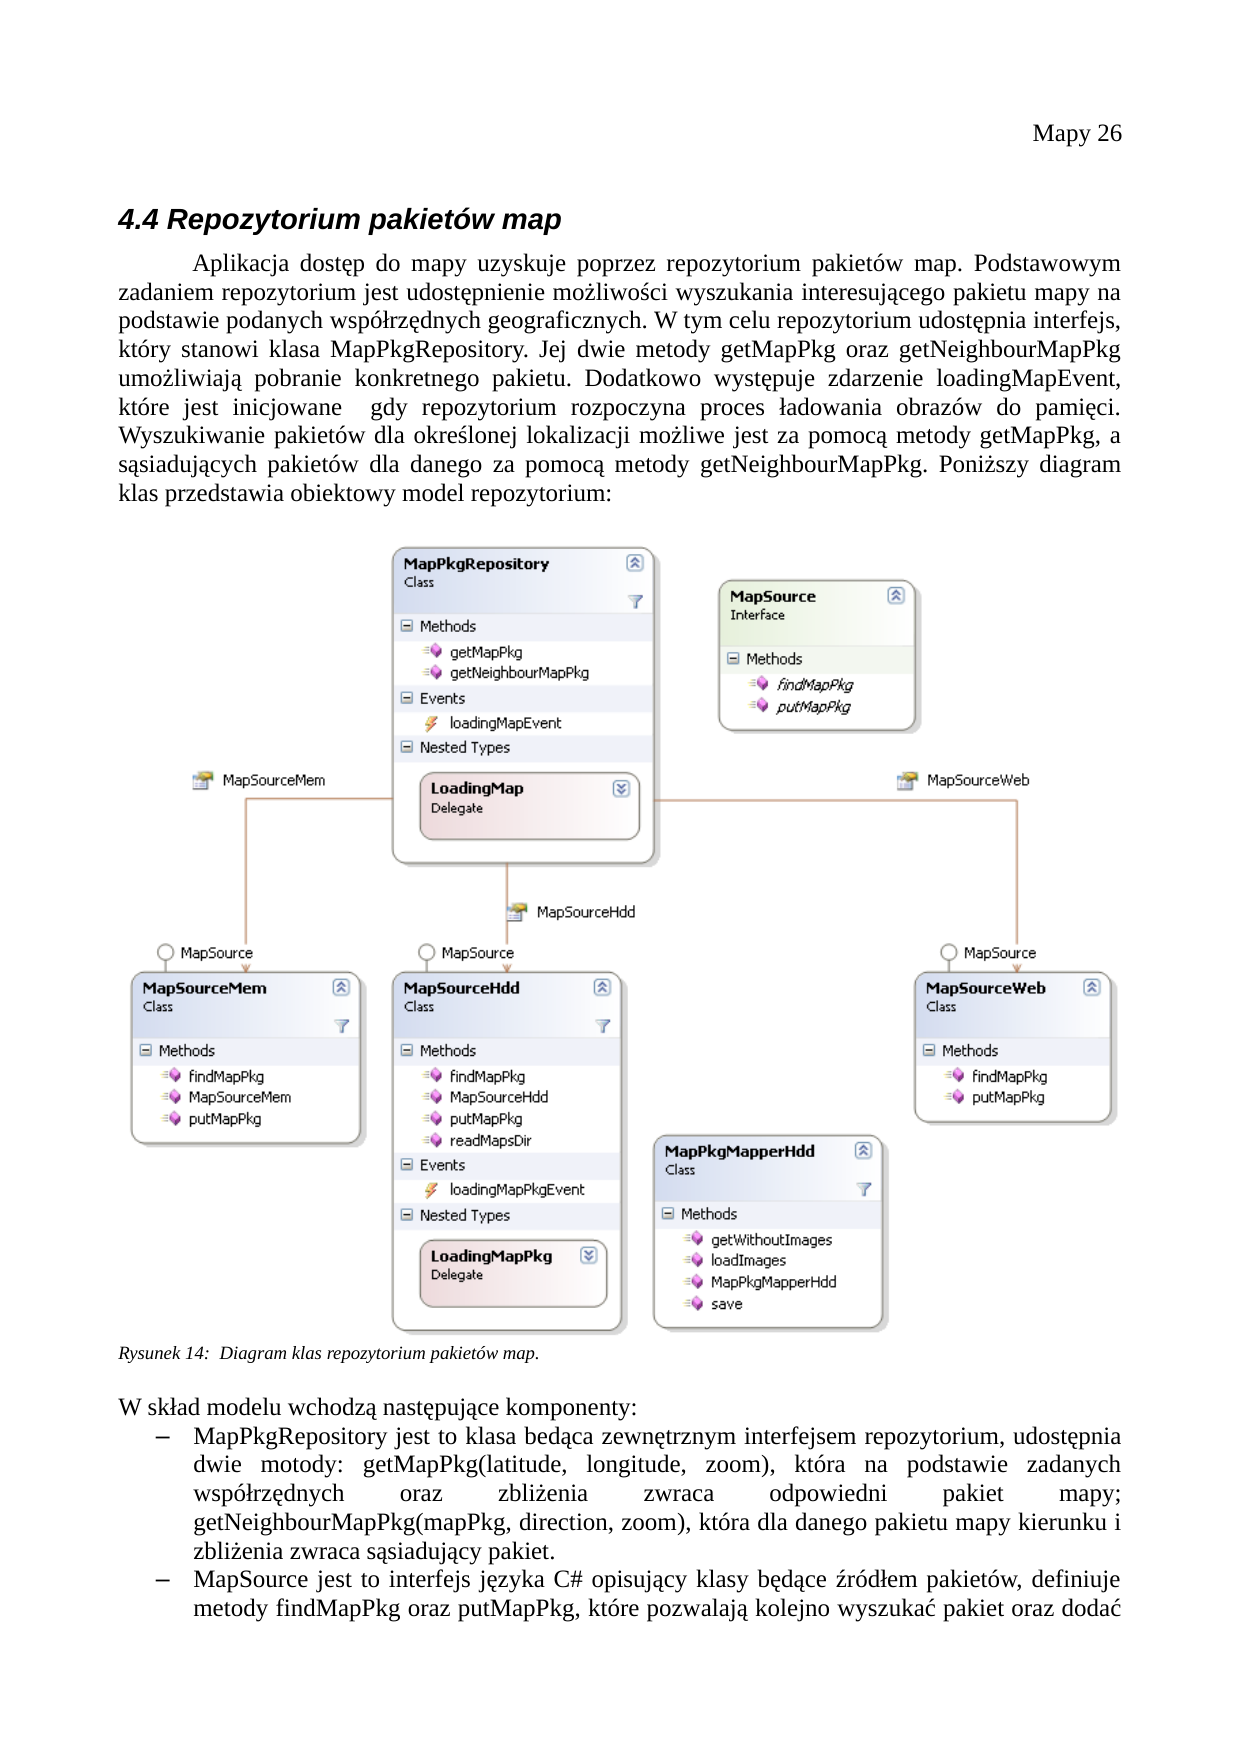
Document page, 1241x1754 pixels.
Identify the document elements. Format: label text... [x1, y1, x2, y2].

list MapSource jest to interfejs języka C# opisujący klasy będące źródłem pakietów, definiuje metody findMapPkg oraz putMapPkg, które pozwalają kolejno wyszukać pakiet oraz dodać [156, 1564, 1122, 1622]
text W skład modelu wchodzą następujące komponenty: [118, 1392, 1122, 1421]
text Aplikacja dostęp do mapy uzyskuje poprzez repozytorium pakietów map. Podstawowym zadaniem repozytorium jest udostępnienie możliwości wyszukania interesującego pakietu mapy na podstawie podanych współrzędnych geograficznych. W tym celu repozytorium udostępnia interfejs, który stanowi klasa MapPkgRepository. Jej dwie metody getMapPkg oraz getNeighbourMapPkg umożliwiają pobranie konkretnego pakietu. Dodatkowo występuje zdarzenie loadingMapEvent, które jest inicjowane gdy repozytorium rozpoczyna proces ładowania obrazów do pamięci. Wyszukiwanie pakietów dla określonej lokalizacji możliwe jest za pomocą metody getMapPkg, a sąsiadujących pakietów dla danego za pomocą metody getNeighbourMapPkg. Poniższy diagram klas przedstawia obiektowy model repozytorium: [118, 248, 1122, 507]
subtitle 4.4 Repozytorium pakietów map [118, 202, 1122, 236]
picture [118, 534, 1123, 1342]
list MapPkgRepository jest to klasa bedąca zewnętrznym interfejsem repozytorium, udostępnia dwie motody: getMapPkg(latitude, longitude, zoom), która na podstawie zadanych współrzędnych oraz zbliżenia zwraca odpowiedni pakiet mapy; getNeighbourMapPkg(mapPkg, direction, zoom), która dla danego pakietu mapy kierunku i zbliżenia zwraca sąsiadujący pakiet. [156, 1421, 1122, 1564]
text Rysunek 14: Diagram klas repozytorium pakietów map. [118, 1342, 1122, 1363]
